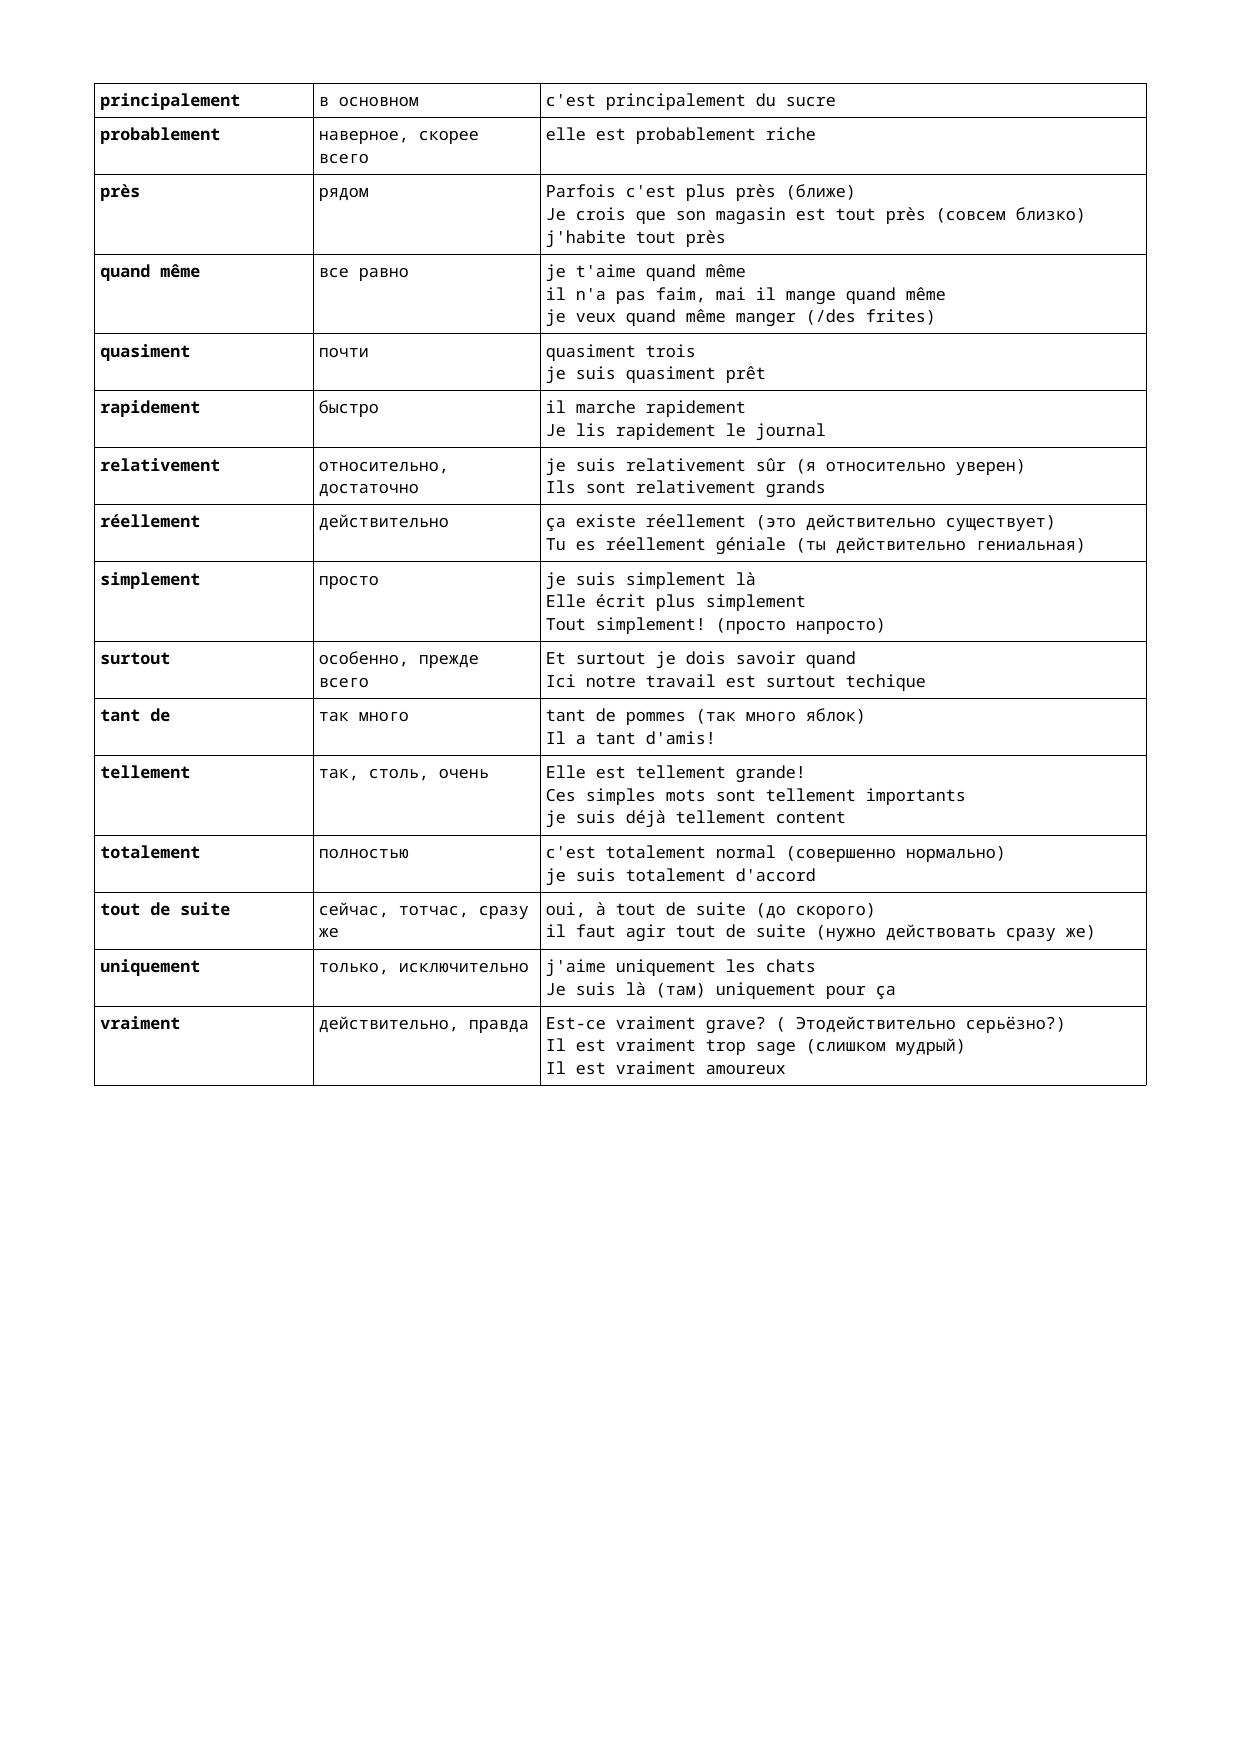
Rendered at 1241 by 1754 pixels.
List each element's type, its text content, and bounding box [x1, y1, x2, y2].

table_cell je suis relativement sûr (я относительно уверен) Ils sont relativement grands [541, 448, 1146, 504]
table_cell quasiment [95, 334, 313, 390]
table_cell tant de pommes (так много яблок) Il a tant d'amis! [541, 699, 1146, 755]
table_cell près [95, 175, 313, 254]
table_cell действительно [314, 505, 540, 561]
table_cell il marche rapidement Je lis rapidement le journal [541, 391, 1146, 447]
table_cell так, столь, очень [314, 756, 540, 834]
table_cell uniquement [95, 950, 313, 1006]
table_cell почти [314, 334, 540, 390]
table_cell j'aime uniquement les chats Je suis là (там) uniquement pour ça [541, 950, 1146, 1006]
table_cell сейчас, тотчас, сразу же [314, 893, 540, 948]
table_cell относительно, достаточно [314, 448, 540, 504]
table_cell быстро [314, 391, 540, 447]
table_cell surtout [95, 642, 313, 698]
table_cell quand même [95, 255, 313, 333]
table_cell полностью [314, 836, 540, 892]
table_cell vraiment [95, 1007, 313, 1085]
table_cell elle est probablement riche [541, 118, 1146, 174]
table_cell je t'aime quand même il n'a pas faim, mai il mange quand même je veux quand même manger (/des frites) [541, 255, 1146, 333]
table_cell probablement [95, 118, 313, 174]
table_cell tant de [95, 699, 313, 755]
table_cell особенно, прежде всего [314, 642, 540, 698]
table_cell relativement [95, 448, 313, 504]
table_cell так много [314, 699, 540, 755]
table_cell Et surtout je dois savoir quand Ici notre travail est surtout techique [541, 642, 1146, 698]
table_cell Parfois c'est plus près (ближе) Je crois que son magasin est tout près (совсем близко) j'habite tout près [541, 175, 1146, 254]
table_cell réellement [95, 505, 313, 561]
table_cell все равно [314, 255, 540, 333]
table_cell просто [314, 562, 540, 641]
table_cell в основном [314, 84, 540, 117]
table_cell ça existe réellement (это действительно существует) Tu es réellement géniale (ты действительно гениальная) [541, 505, 1146, 561]
table_cell quasiment trois je suis quasiment prêt [541, 334, 1146, 390]
table_cell Elle est tellement grande! Ces simples mots sont tellement importants je suis déjà tellement content [541, 756, 1146, 834]
table_cell simplement [95, 562, 313, 641]
table_cell действительно, правда [314, 1007, 540, 1085]
table_cell principalement [95, 84, 313, 117]
table_cell Est-ce vraiment grave? ( Этодействительно серьёзно?) Il est vraiment trop sage (слишком мудрый) Il est vraiment amoureux [541, 1007, 1146, 1085]
table_cell только, исключительно [314, 950, 540, 1006]
table_cell c'est totalement normal (совершенно нормально) je suis totalement d'accord [541, 836, 1146, 892]
table_cell tellement [95, 756, 313, 834]
table_cell наверное, скорее всего [314, 118, 540, 174]
table_cell c'est principalement du sucre [541, 84, 1146, 117]
table_cell oui, à tout de suite (до скорого) il faut agir tout de suite (нужно действовать сразу же) [541, 893, 1146, 948]
table_cell рядом [314, 175, 540, 254]
table_cell rapidement [95, 391, 313, 447]
table_cell je suis simplement là Elle écrit plus simplement Tout simplement! (просто напросто) [541, 562, 1146, 641]
table_cell totalement [95, 836, 313, 892]
table_cell tout de suite [95, 893, 313, 948]
